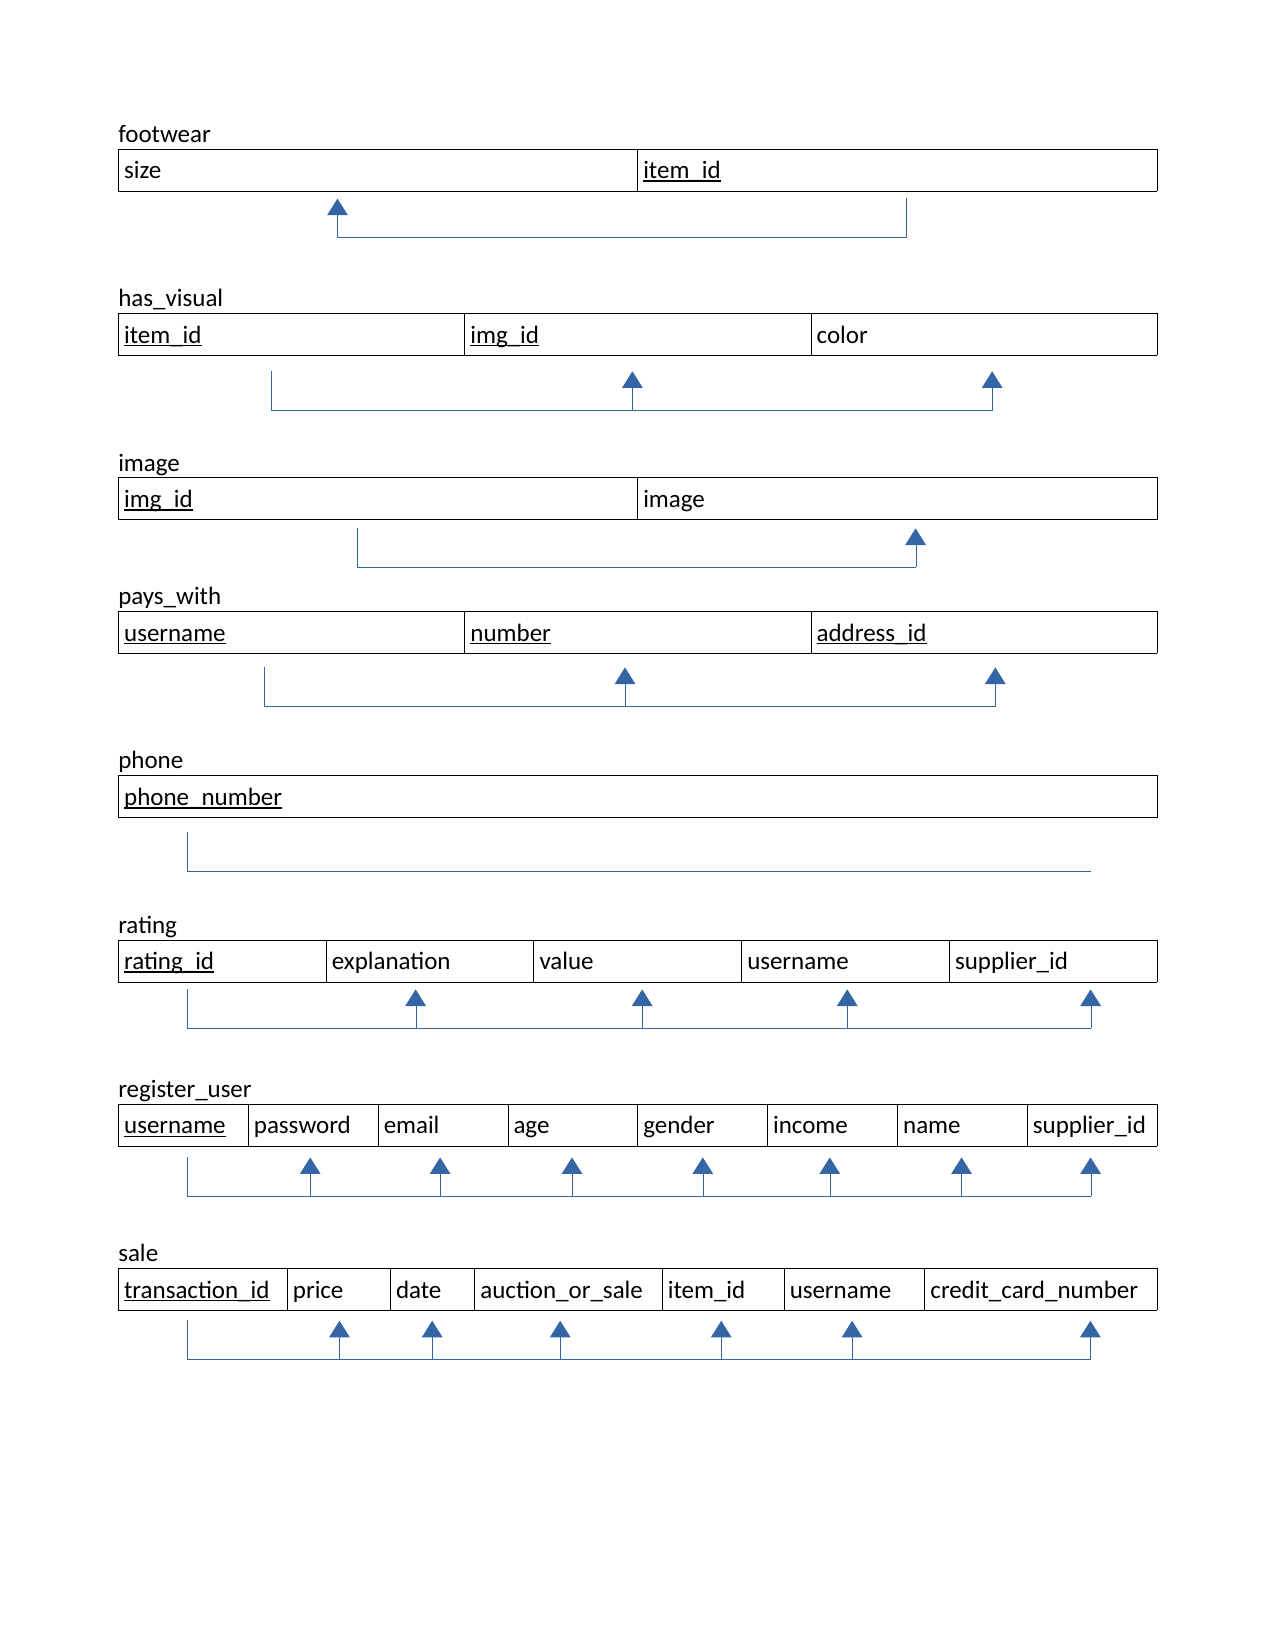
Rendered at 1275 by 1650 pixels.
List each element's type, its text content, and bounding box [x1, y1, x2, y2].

table_header color [812, 314, 1157, 355]
table_header email [379, 1105, 508, 1146]
table_header size [119, 150, 637, 191]
text rating [118, 909, 1157, 939]
table_header image [638, 478, 1157, 519]
table_header age [509, 1105, 637, 1146]
table_header img_id [119, 478, 637, 519]
table_header item_id [638, 150, 1157, 191]
table_header gender [638, 1105, 767, 1146]
text phone [118, 745, 1157, 775]
table_header item_id [663, 1269, 784, 1310]
text image [118, 447, 1157, 477]
table_header phone_number [119, 776, 1157, 817]
table_header price [288, 1269, 390, 1310]
table_header name [898, 1105, 1027, 1146]
text has_visual [118, 282, 1157, 313]
table_header item_id [119, 314, 464, 355]
table_header img_id [465, 314, 811, 355]
table_header password [249, 1105, 378, 1146]
table_header username [119, 1105, 248, 1146]
table_header transaction_id [119, 1269, 287, 1310]
table_header number [465, 612, 811, 653]
table_header supplier_id [1028, 1105, 1157, 1146]
table_header date [391, 1269, 474, 1310]
table_header income [768, 1105, 897, 1146]
table_header value [534, 941, 741, 982]
table_header address_id [812, 612, 1157, 653]
text register_user [118, 1073, 1157, 1104]
text sale [118, 1237, 1157, 1268]
text pays_with [118, 580, 1157, 611]
table_header supplier_id [950, 941, 1157, 982]
table_header credit_card_number [925, 1269, 1157, 1310]
table_header rating_id [119, 941, 326, 982]
table_header username [785, 1269, 924, 1310]
text footwear [118, 118, 1157, 149]
table_header explanation [327, 941, 533, 982]
table_header username [119, 612, 464, 653]
table_header auction_or_sale [475, 1269, 662, 1310]
table_header username [742, 941, 949, 982]
